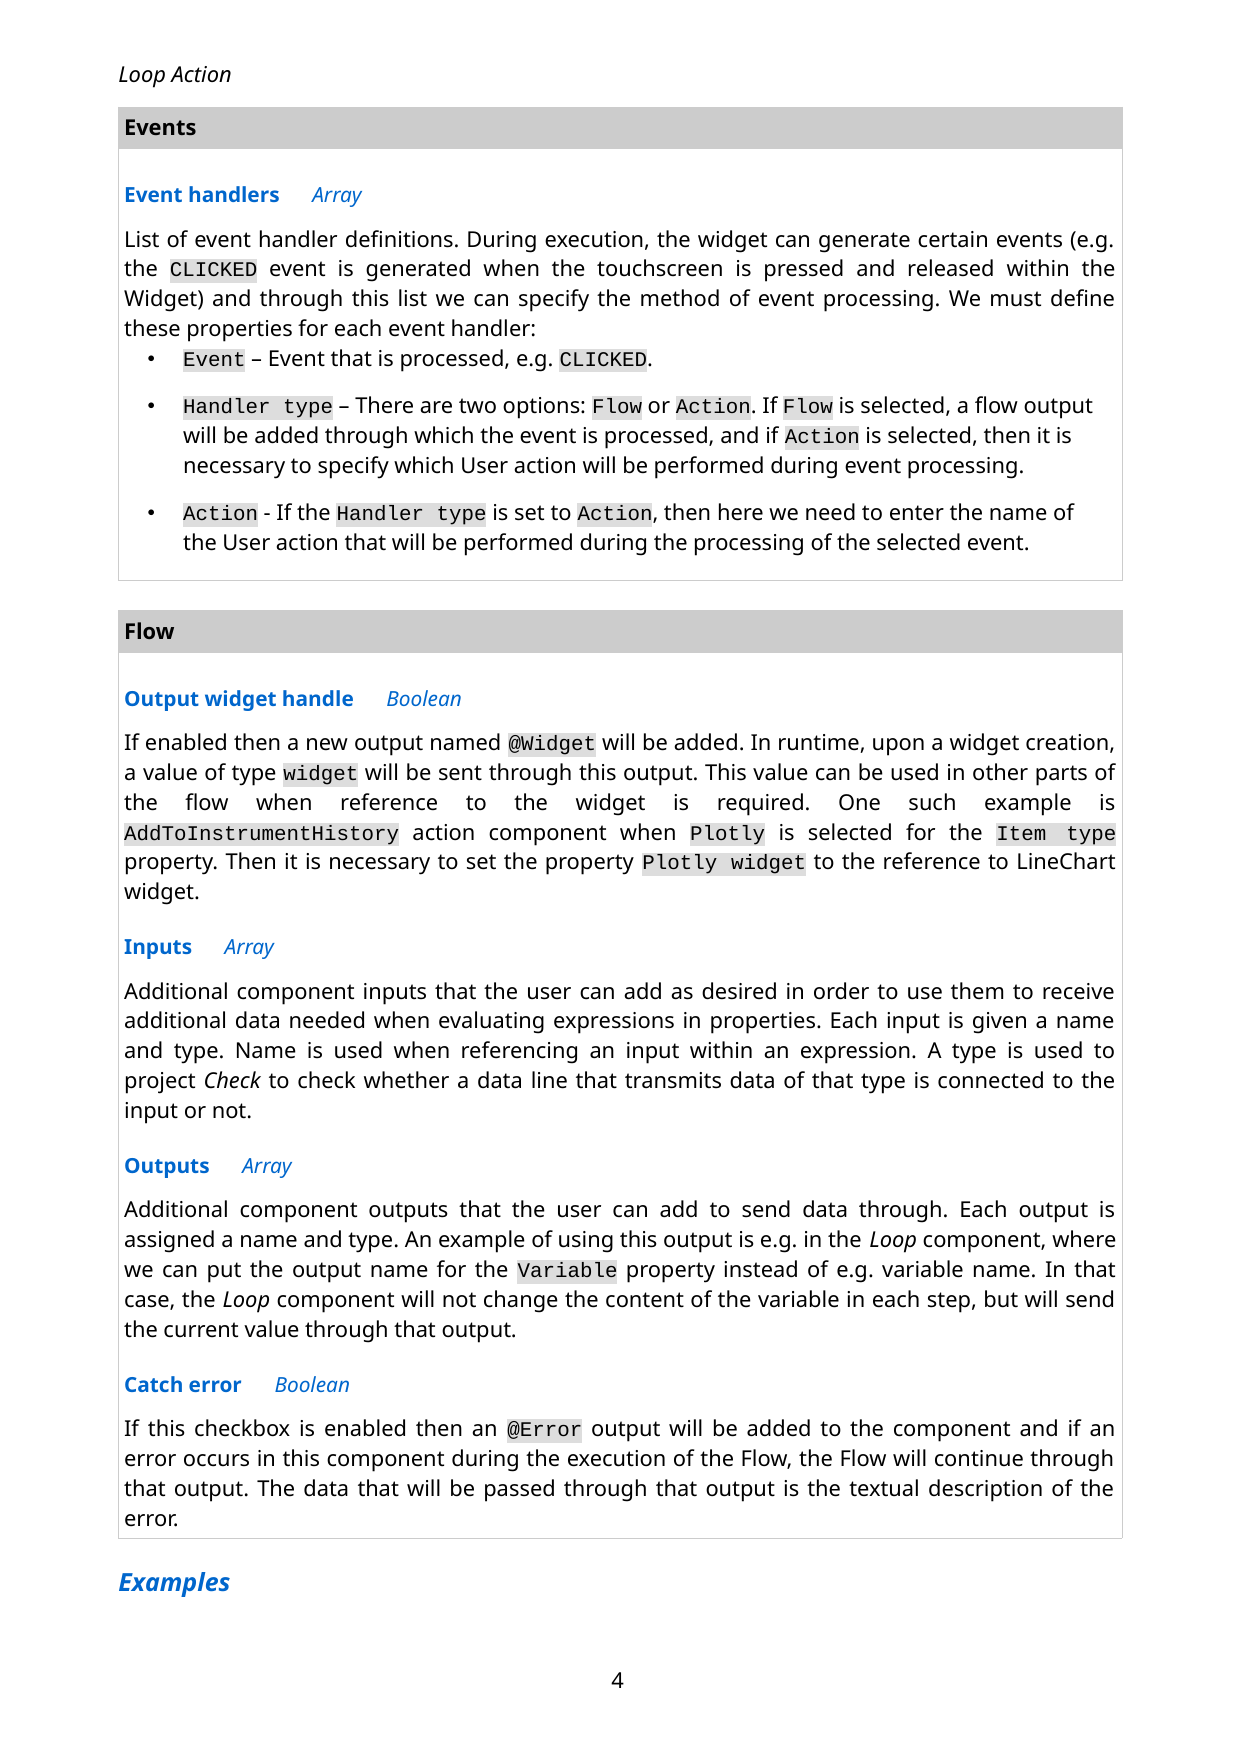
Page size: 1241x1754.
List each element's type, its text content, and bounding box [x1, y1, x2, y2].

table_header Flow [119, 611, 1122, 652]
table_cell Output widget handle Boolean If enabled then a new output named @Widget will be added. In runtime, upon a widget creation, a value of type widget will be sent through this output. This value can be used in other parts of the flow when reference to the widget is required. One such example is AddToInstrumentHistory action component when Plotly is selected for the Item type property. Then it is necessary to set the property Plotly widget to the reference to LineChart widget. Inputs Array Additional component inputs that the user can add as desired in order to use them to receive additional data needed when evaluating expressions in properties. Each input is given a name and type. Name is used when referencing an input within an expression. A type is used to project Check to check whether a data line that transmits data of that type is connected to the input or not. Outputs Array Additional component outputs that the user can add to send data through. Each output is assigned a name and type. An example of using this output is e.g. in the Loop component, where we can put the output name for the Variable property instead of e.g. variable name. In that case, the Loop component will not change the content of the variable in each step, but will send the current value through that output. Catch error Boolean If this checkbox is enabled then an @Error output will be added to the component and if an error occurs in this component during the execution of the Flow, the Flow will continue through that output. The data that will be passed through that output is the textual description of the error. [119, 653, 1122, 1538]
table_cell Event handlers Array List of event handler definitions. During execution, the widget can generate certain events (e.g. the CLICKED event is generated when the touchscreen is pressed and released within the Widget) and through this list we can specify the method of event processing. We must define these properties for each event handler: Event – Event that is processed, e.g. CLICKED. Handler type – There are two options: Flow or Action. If Flow is selected, a flow output will be added through which the event is processed, and if Action is selected, then it is necessary to specify which User action will be performed during event processing. Action - If the Handler type is set to Action, then here we need to enter the name of the User action that will be performed during the processing of the selected event. [119, 149, 1122, 580]
subtitle Examples [118, 1565, 1122, 1599]
table_header Events [119, 108, 1122, 148]
